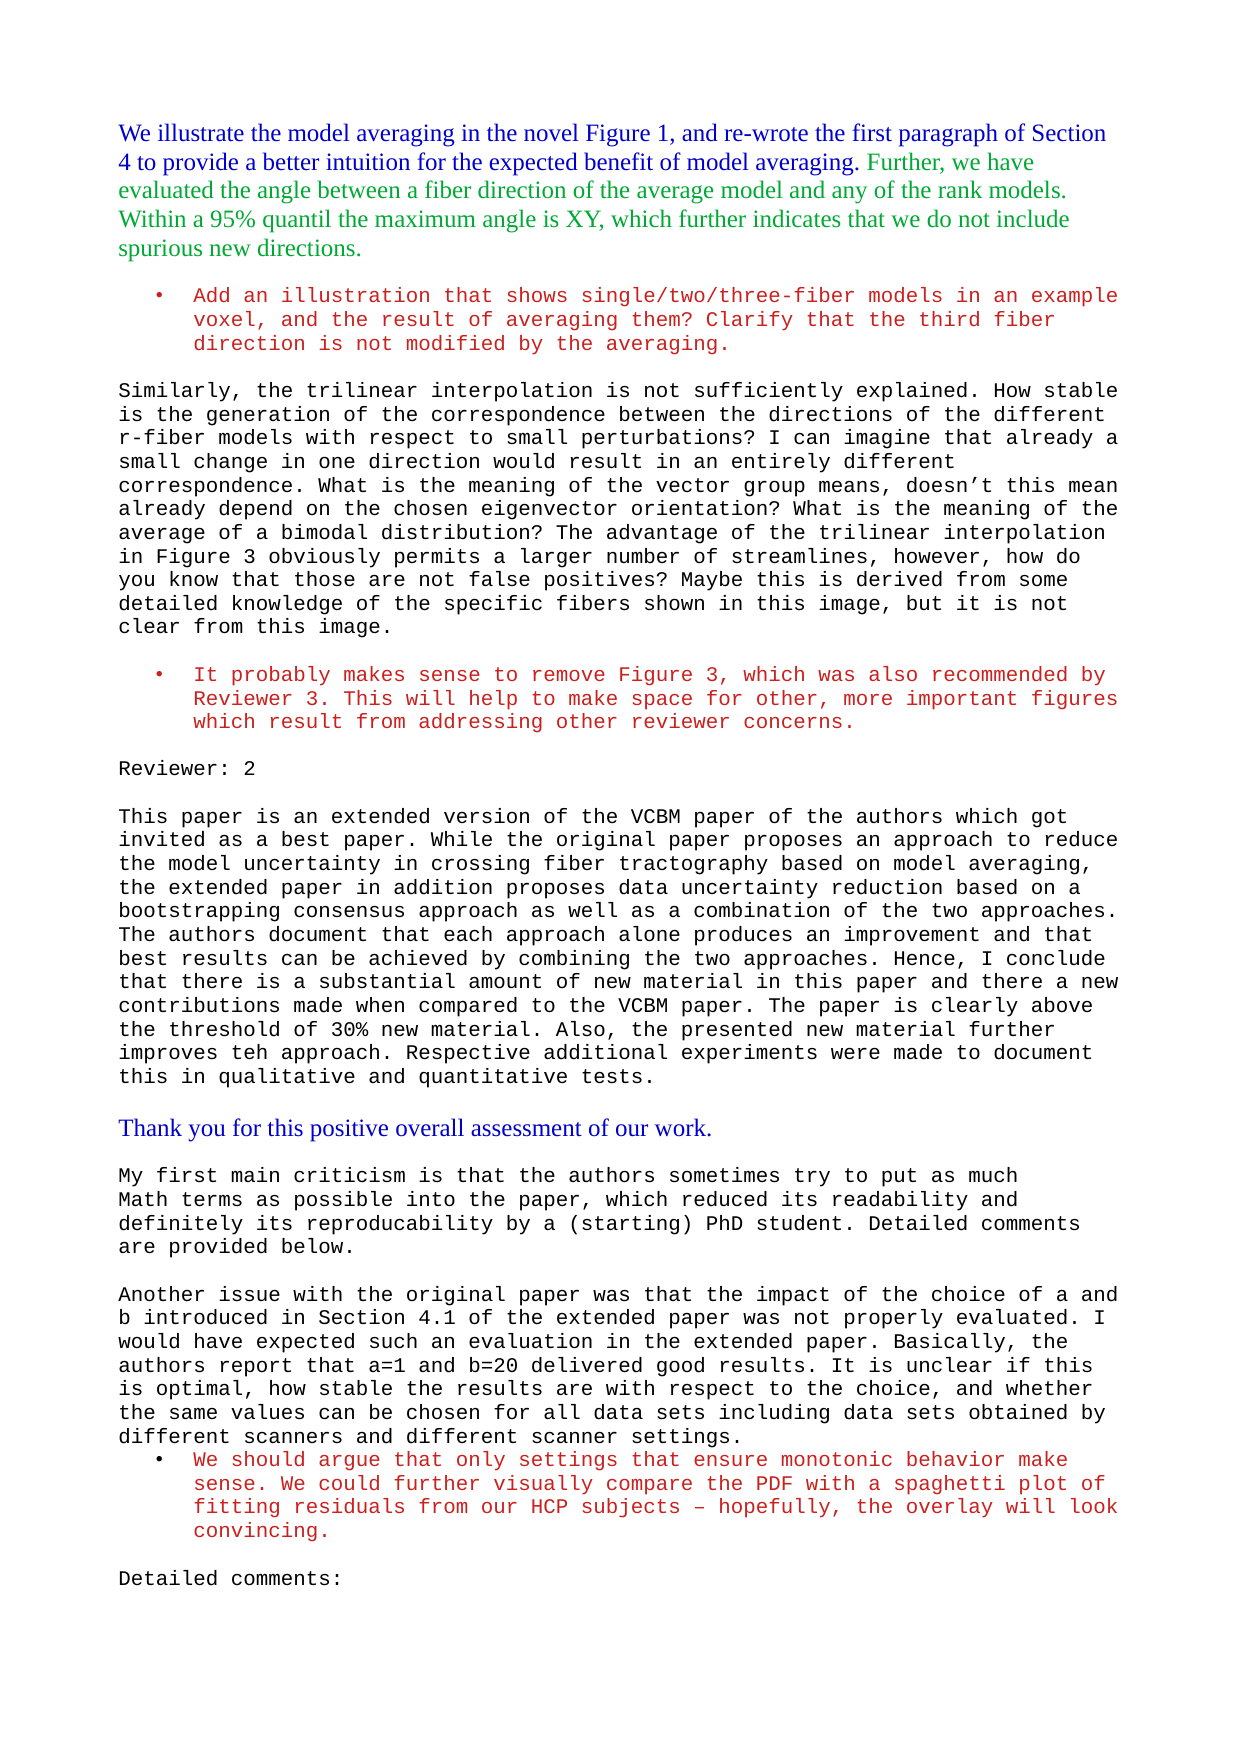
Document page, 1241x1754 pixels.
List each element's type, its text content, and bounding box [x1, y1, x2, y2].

text Math terms as possible into the paper, which reduced its readability and definitely its reproducability by a (starting) PhD student. Detailed comments are provided below. [118, 1189, 1122, 1260]
list We should argue that only settings that ensure monotonic behavior make sense. We could further visually compare the PDF with a spaghetti plot of fitting residuals from our HCP subjects – hopefully, the overlay will look convincing. [156, 1449, 1122, 1544]
list It probably makes sense to remove Figure 3, which was also recommended by Reviewer 3. This will help to make space for other, more important figures which result from addressing other reviewer concerns. [156, 664, 1122, 735]
text Reviewer: 2 [118, 758, 1122, 782]
text We illustrate the model averaging in the novel Figure 1, and re-wrote the first paragraph of Section 4 to provide a better intuition for the expected benefit of model averaging. Further, we have evaluated the angle between a fiber direction of the average model and any of the rank models. Within a 95% quantil the maximum angle is XY, which further indicates that we do not include spurious new directions. [118, 118, 1122, 262]
text Similarly, the trilinear interpolation is not sufficiently explained. How stable is the generation of the correspondence between the directions of the different r-fiber models with respect to small perturbations? I can imagine that already a small change in one direction would result in an entirely different correspondence. What is the meaning of the vector group means, doesn’t this mean already depend on the chosen eigenvector orientation? What is the meaning of the average of a bimodal distribution? The advantage of the trilinear interpolation in Figure 3 obviously permits a larger number of streamlines, however, how do you know that those are not false positives? Maybe this is derived from some detailed knowledge of the specific fibers shown in this image, but it is not clear from this image. [118, 380, 1122, 640]
list Add an illustration that shows single/two/three-fiber models in an example voxel, and the result of averaging them? Clarify that the third fiber direction is not modified by the averaging. [156, 286, 1122, 356]
text Detailed comments: [118, 1567, 1122, 1591]
text Thank you for this positive overall assessment of our work. [118, 1113, 1122, 1142]
text My first main criticism is that the authors sometimes try to put as much [118, 1166, 1122, 1189]
text This paper is an extended version of the VCBM paper of the authors which got invited as a best paper. While the original paper proposes an approach to reduce the model uncertainty in crossing fiber tractography based on model averaging, the extended paper in addition proposes data uncertainty reduction based on a bootstrapping consensus approach as well as a combination of the two approaches. The authors document that each approach alone produces an improvement and that best results can be achieved by combining the two approaches. Hence, I conclude that there is a substantial amount of new material in this paper and there a new contributions made when compared to the VCBM paper. The paper is clearly above the threshold of 30% new material. Also, the presented new material further improves teh approach. Respective additional experiments were made to document this in qualitative and quantitative tests. [118, 806, 1122, 1089]
text Another issue with the original paper was that the impact of the choice of a and b introduced in Section 4.1 of the extended paper was not properly evaluated. I would have expected such an evaluation in the extended paper. Basically, the authors report that a=1 and b=20 delivered good results. It is unclear if this is optimal, how stable the results are with respect to the choice, and whether the same values can be chosen for all data sets including data sets obtained by different scanners and different scanner settings. [118, 1284, 1122, 1449]
